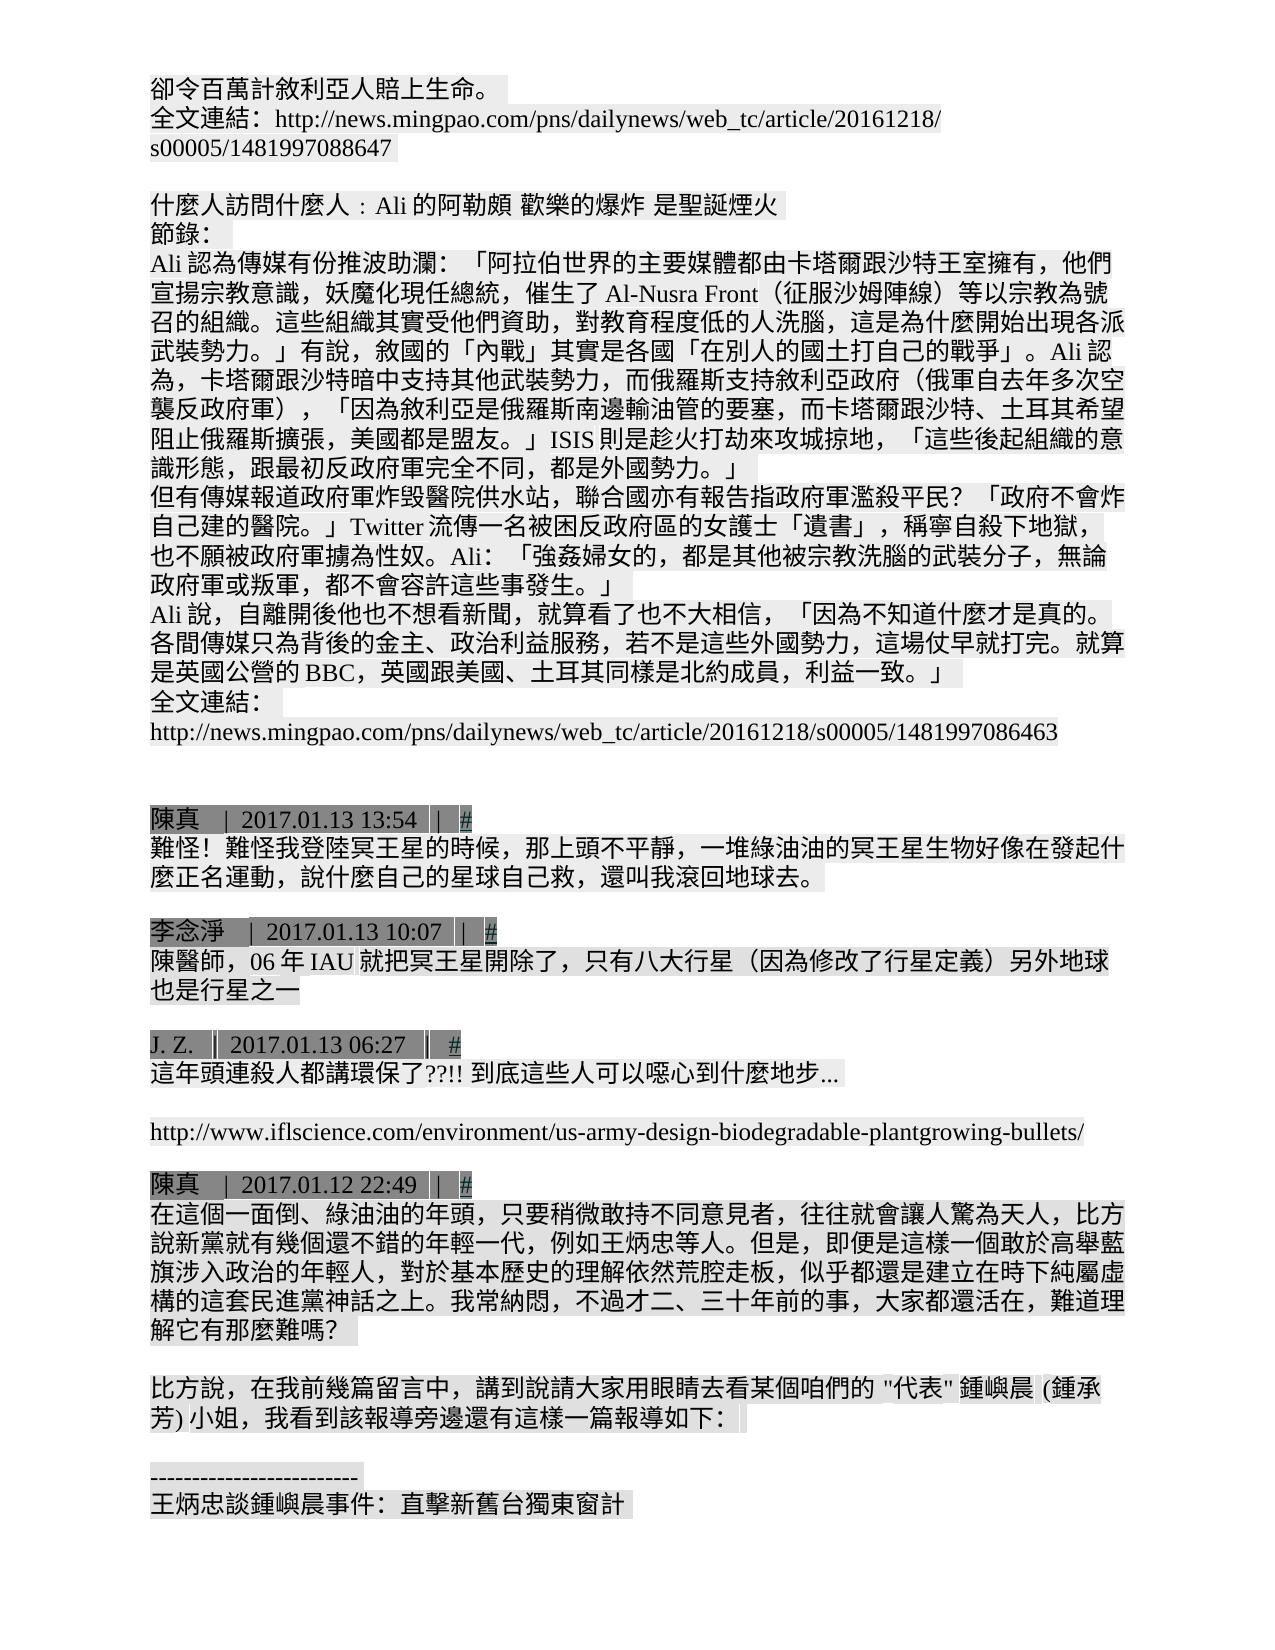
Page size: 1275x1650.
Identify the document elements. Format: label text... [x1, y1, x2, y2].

text 香港 明報新聞網 2016年12月18日 星期日 周日話題﹕敘利亞傳媒戰 遠離初心 太過狠心 節錄： 記得一位法國前部長Roland Dumas在接受法國電視台LCP訪問時，他這樣說：「敘利亞戰爭發生前兩年，我到英國公幹，與一些英國高級官員會面，他們告訴我，他們正在敘利亞進行一個計劃……英國準備武助敘利亞反對派進攻敘利亞。雖然我已從外交部卸任，但他們還是問我有否興趣參與。我回答，我是法國人，沒興趣。」 Dumas只是強調他是法國人，並不表示法國沒參與。不過，他請我們注意，阿薩德政權的反以色列立場，是非常強硬和明顯的。而他透露，以色列前總理曾向他表示，以色列會嘗試與鄰居相處，但凡不同意他們者必須遭摧毁。 由此可見，儘管阿薩德有多少缺失，可是今場戰爭是一個預謀，不是為民主自由而開打的，卻令百萬計敘利亞人賠上生命。 全文連結：http://news.mingpao.com/pns/dailynews/web_tc/article/20161218/s00005/1481997088647 什麼人訪問什麼人﹕Ali的阿勒頗 歡樂的爆炸 是聖誕煙火 節錄： Ali認為傳媒有份推波助瀾：「阿拉伯世界的主要媒體都由卡塔爾跟沙特王室擁有，他們宣揚宗教意識，妖魔化現任總統，催生了Al-Nusra Front（征服沙姆陣線）等以宗教為號召的組織。這些組織其實受他們資助，對教育程度低的人洗腦，這是為什麼開始出現各派武裝勢力。」有說，敘國的「內戰」其實是各國「在別人的國土打自己的戰爭」。Ali認為，卡塔爾跟沙特暗中支持其他武裝勢力，而俄羅斯支持敘利亞政府（俄軍自去年多次空襲反政府軍），「因為敘利亞是俄羅斯南邊輸油管的要塞，而卡塔爾跟沙特、土耳其希望阻止俄羅斯擴張，美國都是盟友。」ISIS則是趁火打劫來攻城掠地，「這些後起組織的意識形態，跟最初反政府軍完全不同，都是外國勢力。」 但有傳媒報道政府軍炸毁醫院供水站，聯合國亦有報告指政府軍濫殺平民？「政府不會炸自己建的醫院。」Twitter流傳一名被困反政府區的女護士「遺書」，稱寧自殺下地獄，也不願被政府軍擄為性奴。Ali：「強姦婦女的，都是其他被宗教洗腦的武裝分子，無論政府軍或叛軍，都不會容許這些事發生。」 Ali說，自離開後他也不想看新聞，就算看了也不大相信，「因為不知道什麼才是真的。各間傳媒只為背後的金主、政治利益服務，若不是這些外國勢力，這場仗早就打完。就算是英國公營的BBC，英國跟美國、土耳其同樣是北約成員，利益一致。」 全文連結： http://news.mingpao.com/pns/dailynews/web_tc/article/20161218/s00005/1481997086463 [150, 75, 1125, 746]
text 陳真 | 2017.01.13 13:54 | # [150, 805, 1125, 834]
text 李念淨 | 2017.01.13 10:07 | # [150, 917, 1125, 947]
text 在這個一面倒、綠油油的年頭，只要稍微敢持不同意見者，往往就會讓人驚為天人，比方說新黨就有幾個還不錯的年輕一代，例如王炳忠等人。但是，即便是這樣一個敢於高舉藍旗涉入政治的年輕人，對於基本歷史的理解依然荒腔走板，似乎都還是建立在時下純屬虛構的這套民進黨神話之上。我常納悶，不過才二、三十年前的事，大家都還活在，難道理解它有那麼難嗎？ 比方說，在我前幾篇留言中，講到說請大家用眼睛去看某個咱們的 "代表" 鍾嶼晨 (鍾承芳) 小姐，我看到該報導旁邊還有這樣一篇報導如下： ------------------------- 王炳忠談鍾嶼晨事件：直擊新舊台獨東窗計 http://blog.sina.com.cn/s/blog_6013184e0102wi13.html 原載新浪博客 本名鍾承芳的鍾嶼晨在大陸網路圈紅了，她最早被關注的源頭，是因為她在臉書上公開說要「找可以一起去廈門賺爆支那人的錢來為台獨努力的合作夥伴……可以陪我在那種地方幹幹叫」，而且還自己補充說「然後要跟我們合作的是廈門市政府國營企業，希望他們不會翻牆看我FB」。 過去走過戒嚴時代的「老台獨」，和現在鍾嶼晨等太陽花、反課綱的無數「小台獨」也有共同點，那就是以中國國民黨及中華民國為敵。諸如鍾嶼晨臉書所寫「中華民國不過是個戰敗逃來台灣並殘殺了一堆人民的殖民流亡政府」，以及反課綱學生在教育部前鋪開的巨幅標語「中華民國滾回中國」，都是繼承老台獨要「推翻中華民國」的證明。（整天在立法院前擺攤，高掛「終結中華民國殖民體制」布條的公投盟蔡丁貴，就是他們尊崇效法的老台獨。） ----------------------- 我並沒有要談論什麼蔡丁貴，因為絲毫不值得議論。我只是要說，當一大群無恥人士，藉著各種無恥操弄，竄改歷史，剽竊掠奪眾人的犧牲成果，轉換為個人權位與暴利時，你怎麼會笨到去相信這群沒有一句話可信的詐騙集團所瞎掰的鬼話呢？比方說蔡丁貴，媽的，他怎麼會成為什麼 "老台獨"？而且還說是什麼 "戒嚴時代的老台獨" ，太荒唐了吧。他若是老台獨，那我就是第一個登陸九大行星的太空人了。太荒唐了。不要說台獨，就連黨外或反對運動中也根本從來就不曾有這樣一個人的存在。 蔡丁貴是美國籍，是直到阿扁登基、綠營的勢力如日中天時，才突然跳出來成為喊打喊殺的台獨急先鋒。這樣一種 "台獨"，不會太好笑了嗎？那就好像當四人幫飛揚跋扈權力一手遮天時，你才跳出來成為紅衛兵，對少數異己喊打喊殺，這跟當初懷抱共產主義理想或者為推翻滿清而誓死如歸的志士們，可以相提並論嗎？王炳忠的這點基本歷史認知只能打零分，不但基本事實錯誤，而且更涉及價值上的荒唐錯亂，別說當年會被砍頭的台獨沒有蔡丁貴此人，就連當年黨外圈子中也查無此人。 老台獨怎麼可能會是目前檯面上或市面上到處可見、囂張跋扈的這樣一群人呢？更不用說敢在當年全台灣99.999 %的人都支持統一、台獨宛若過街老鼠或等同於精神與人格異常、而且戒嚴令唯一死罪伺候下還敢在島內喊台獨的那極少數人了。我之所以敢講話大聲是因為，我也是那極少數人之一，並且為它付出慘痛代價。 你可以不認同台獨，但你不能扭曲基本事實與價值。過去的島內台獨人士根本不是那樣一種人。兩者不但不是同一種人，甚且恰好相反，品格不同，想法不同，道德意義更是完全南轅北轍。時下流行的、氣燄囂張的所謂台獨，其實跟獨立哪有什麼關連？他哪會在乎什麼獨立自主？純粹就只是美國和日本藉以反華反中、甚至不惜出賣台灣實質利益的一種走狗漢奸勢力。過去的台獨人士並不是這樣的人與思維，他反對的是倒行逆施的國民黨，或許也反對在當年同樣倒行逆施的共產黨，但他並不反華，不反中，當然更無意於充當美日走狗。 而且，老台獨當年面對島內千夫所指與恐怖政治高壓，下場往往一個比一個慘，他怎麼會是時下檯面上這樣一群吃香喝辣囂張跋扈的假台獨真走狗呢？當然，我不是說 "每一個" 老台獨都人品高潔視死如歸，而是說，普遍來講，在那樣一種 "主張台獨者死" 的年代，還敢以一己青春與性命主張台獨者，基本上就不會是什麼貪婪猥瑣之徒，當然也不可能還有什麼能力去糟蹋異己；他自己都已經是過街老鼠人人喊打了，還能糟蹋誰？ 但是，請你告訴我，目前市面上各行各界哪個人會說或敢說自己不是台獨？而且，越是菁英圈例如學界、醫界，越是喜歡胡扯，往往竄改個人歷史，紛紛把自己都說成 "當年就是台獨"，這根本就是一派謊言。 老台獨就那小貓兩三隻。就算是阿扁，也不是老台獨。大約1990年左右，台灣政治高壓已大幅減輕、參與政治已無危險之際，你知道嗎？阿扁連選個立委都還抱著三不原則。哪三不？"不談台獨，不碰蔣家，不打軍方。" 為的是什麼呢？當然就是為了選票最大化，企圖營造一種溫馨形象。後來，1994年選台北市長也一樣，絕口不提台獨，所謂 "有夢最美，希望相隨"，打出來的海報照片全都是憨厚溫馨和樂的笑容，講起話來好溫馨好溫柔哦。一直到他當上了皇帝，才開始進一步結合李登輝的黑金勢力，以阿扁自己所說的 "美國在台軍政府執行長" 的身份，壟斷媒體，大炒台獨；台獨才慢慢變成當今這樣一種事實上與台獨無關、純粹以反中反華為基本內涵的美日走狗勢力。 就連阿扁也不是什麼老台獨，更不用說綠營當今檯面上這群向來窩囊猥瑣貪婪無度的投機政客。那麼，老台獨是哪些人呢？比方說高雄的戴振耀，坐穿牢底的楊金海和楊雅雲父女，特別是突破台獨禁忌的江蓋世，以及差點用一堆汽油彈、打算犧牲自我幾條性命抵抗國民黨圍捕的陳婉真及其所屬的 "台建" (台灣建國組織)，另外還有同樣幾次坐穿牢底的許曹德和蔡有全及黃華，自焚而死的鄭南榕和詹益樺，還有劉峰松和翁金珠賢伉儷...等等。我講的是島內台獨，至於島外的台獨勢力那就有點複雜了，略過不表，但也絕非時下這群囂張跋扈的窩囊猥瑣之徒。 很重要的一點是：老台獨確實希望台灣能獨立自主發展，而不須聽命於大陸，但他對於大陸從來不曾具有時下流行的那樣一種敵意，更不會反中反華，不會抹黑大陸人或挑起族群仇恨來撈取個人權位與利益。你看，舊國民黨時期，國民黨整天宣傳說共匪多可怕啊，"共匪謀我日亟，陰謀犯台" 啊，"小心匪諜就在你身邊" 啊，黨外是完全不認同這種論調的，反而對中共或同文同種的中華文化與大陸同胞抱持著非常高的善意和親近之心。就連主張 "不提台獨只談自決" 的謝長廷，當時還常開玩笑說，很多台灣人去國外留學或工作，遇到大陸來的女生，往往驚為天人，原來 "共匪" 長得這麼美麗可愛啊，我還以為獐頭鼠目咧。他用這樣一些笑話來反駁國民黨長年以來對於 "共匪" 的抹黑。 當年的台獨，很像兄弟分家的概念；想分家，並不是因為仇視兄弟，而只是認為自己弄成一個家或許會比較好經營；一旦面對外敵，兄弟基本上還是站在一起共同打擊敵人的。把所謂老台獨和時下這群美日走狗漢奸集團相提並論是完全錯誤的，極其扭曲的，那就好像把貪污腐敗黑道興盛的國民黨李登輝政權視為拋頭顱灑熱血的興中會或同盟會或比方說林覺民、秋瑾等人那般怪異而荒唐。 三十年前，我主張台獨，二十年前出了國，稍微看清了世界，慢慢轉為支持統一，但即便是今天，我依然不反台獨。我厭惡與不屑的不是貨真價實的台獨，而是滿口挑撥與抹黑、貪婪投機的美日走狗漢奸勢力，兩者不應混為一談。中共應該與之為敵的是漢奸走狗，而不是把台獨一竿子全打為敵人。我難道不能一方面挺中反美，親中打日，一方面獨立經營這塊小島？有什麼必然的理由台獨不能成為一種選項？如果大家都不反對，台灣為何不能獨立？我們不該容忍的是漢奸走狗，是那些勾結充滿邪惡血腥侵略意圖的外敵走狗，而不是台獨本身。 [150, 1200, 1125, 1548]
text 這年頭連殺人都講環保了??!! 到底這些人可以噁心到什麼地步... http://www.iflscience.com/environment/us-army-design-biodegradable-plantgrowing-bullets/ [150, 1059, 1125, 1146]
text J. Z. | 2017.01.13 06:27 | # [150, 1030, 1125, 1059]
text 難怪！難怪我登陸冥王星的時候，那上頭不平靜，一堆綠油油的冥王星生物好像在發起什麼正名運動，說什麼自己的星球自己救，還叫我滾回地球去。 [150, 834, 1125, 892]
text 陳醫師，06年IAU就把冥王星開除了，只有八大行星（因為修改了行星定義）另外地球也是行星之一 [150, 947, 1125, 1005]
text 陳真 | 2017.01.12 22:49 | # [150, 1171, 1125, 1200]
